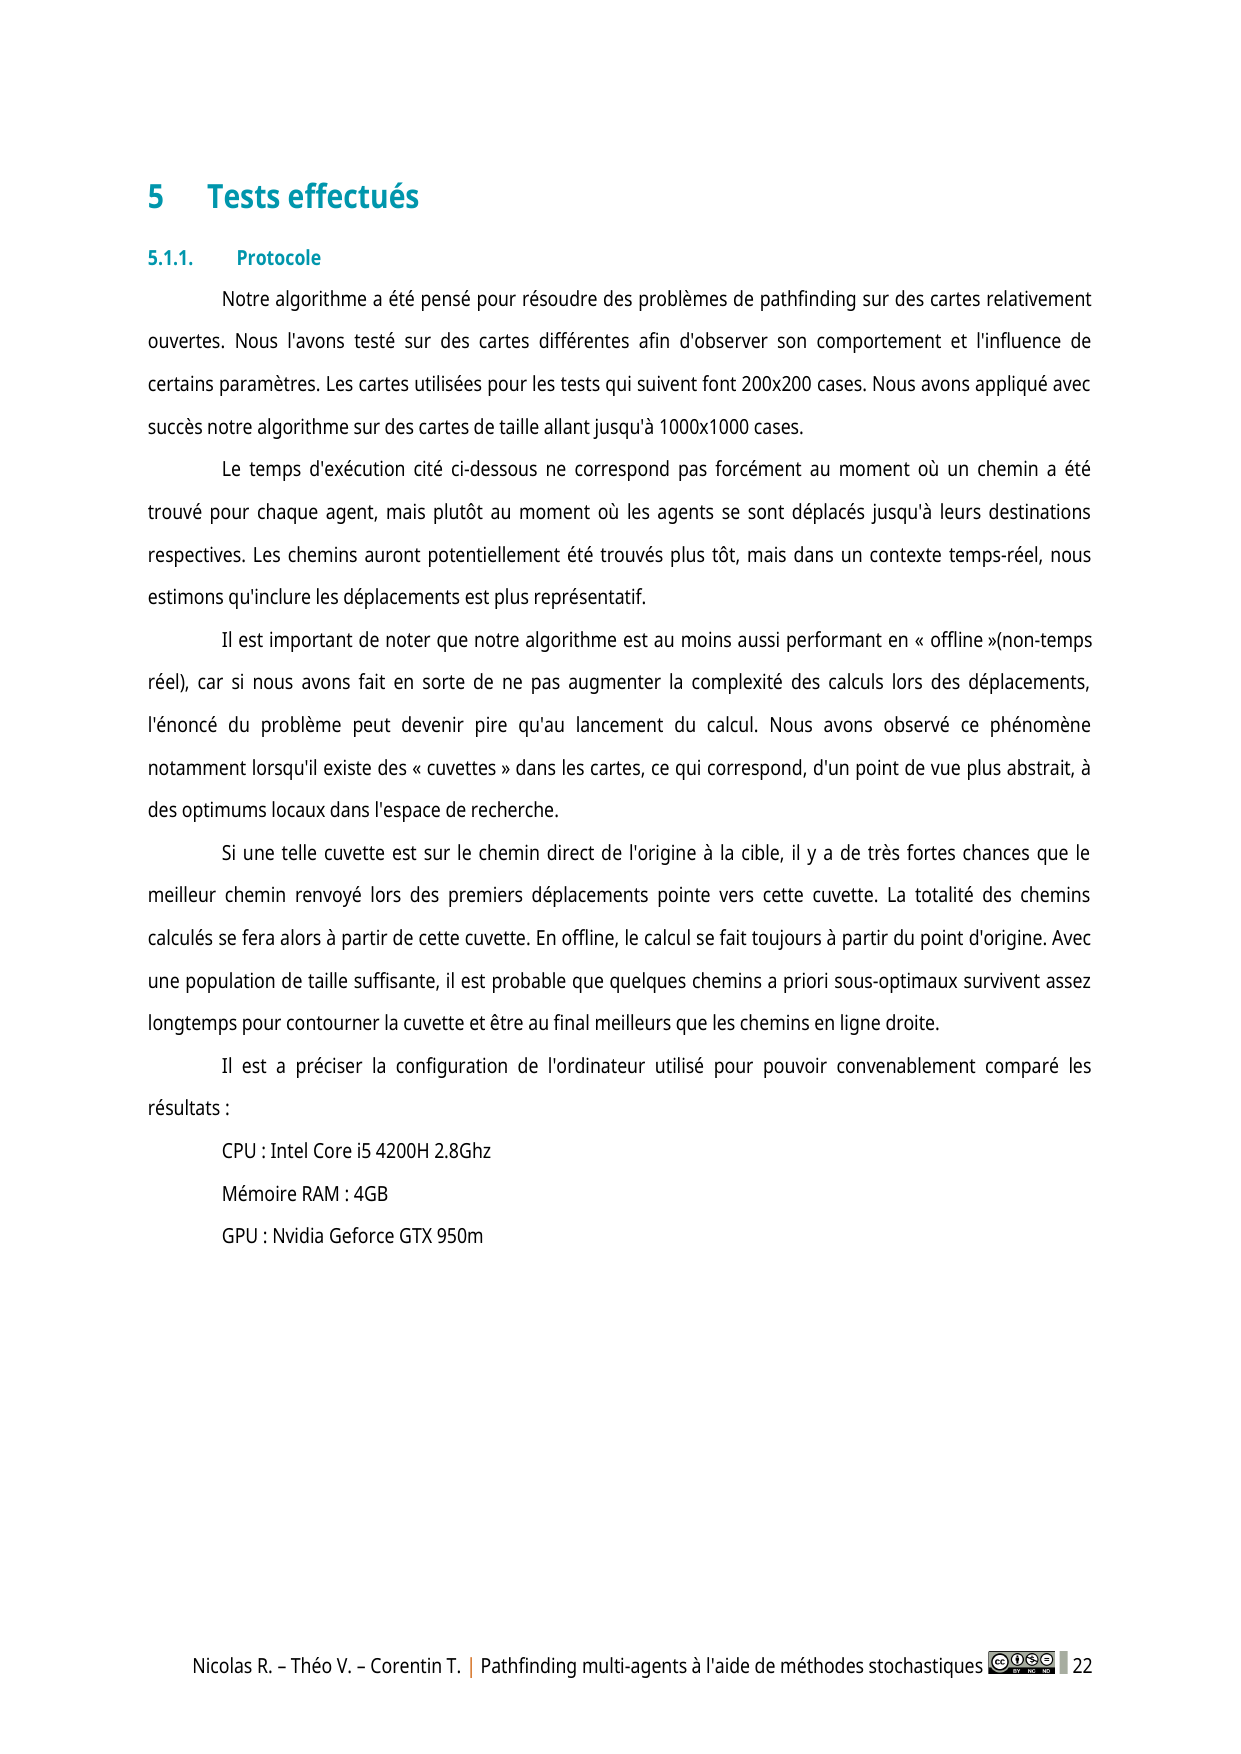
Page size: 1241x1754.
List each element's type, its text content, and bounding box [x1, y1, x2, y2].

subtitle Protocole [148, 243, 1092, 272]
text Si une telle cuvette est sur le chemin direct de l'origine à la cible, il y a de très fortes chances que le meilleur chemin renvoyé lors des premiers déplacements pointe vers cette cuvette. La totalité des chemins calculés se fera alors à partir de cette cuvette. En offline, le calcul se fait toujours à partir du point d'origine. Avec une population de taille suffisante, il est probable que quelques chemins a priori sous-optimaux survivent assez longtemps pour contourner la cuvette et être au final meilleurs que les chemins en ligne droite. [148, 838, 1092, 1037]
picture [988, 1651, 1055, 1674]
text Il est a préciser la configuration de l'ordinateur utilisé pour pouvoir convenablement comparé les résultats : [148, 1051, 1092, 1122]
text CPU : Intel Core i5 4200H 2.8Ghz [148, 1136, 1092, 1164]
subtitle Tests effectués [148, 173, 1092, 218]
text Notre algorithme a été pensé pour résoudre des problèmes de pathfinding sur des cartes relativement ouvertes. Nous l'avons testé sur des cartes différentes afin d'observer son comportement et l'influence de certains paramètres. Les cartes utilisées pour les tests qui suivent font 200x200 cases. Nous avons appliqué avec succès notre algorithme sur des cartes de taille allant jusqu'à 1000x1000 cases. [148, 284, 1092, 440]
text Le temps d'exécution cité ci-dessous ne correspond pas forcément au moment où un chemin a été trouvé pour chaque agent, mais plutôt au moment où les agents se sont déplacés jusqu'à leurs destinations respectives. Les chemins auront potentiellement été trouvés plus tôt, mais dans un contexte temps-réel, nous estimons qu'inclure les déplacements est plus représentatif. [148, 454, 1092, 611]
text Il est important de noter que notre algorithme est au moins aussi performant en « offline »(non-temps réel), car si nous avons fait en sorte de ne pas augmenter la complexité des calculs lors des déplacements, l'énoncé du problème peut devenir pire qu'au lancement du calcul. Nous avons observé ce phénomène notamment lorsqu'il existe des « cuvettes » dans les cartes, ce qui correspond, d'un point de vue plus abstrait, à des optimums locaux dans l'espace de recherche. [148, 625, 1092, 824]
picture [1059, 1651, 1068, 1674]
text GPU : Nvidia Geforce GTX 950m [148, 1221, 1092, 1250]
text Mémoire RAM : 4GB [148, 1179, 1092, 1207]
